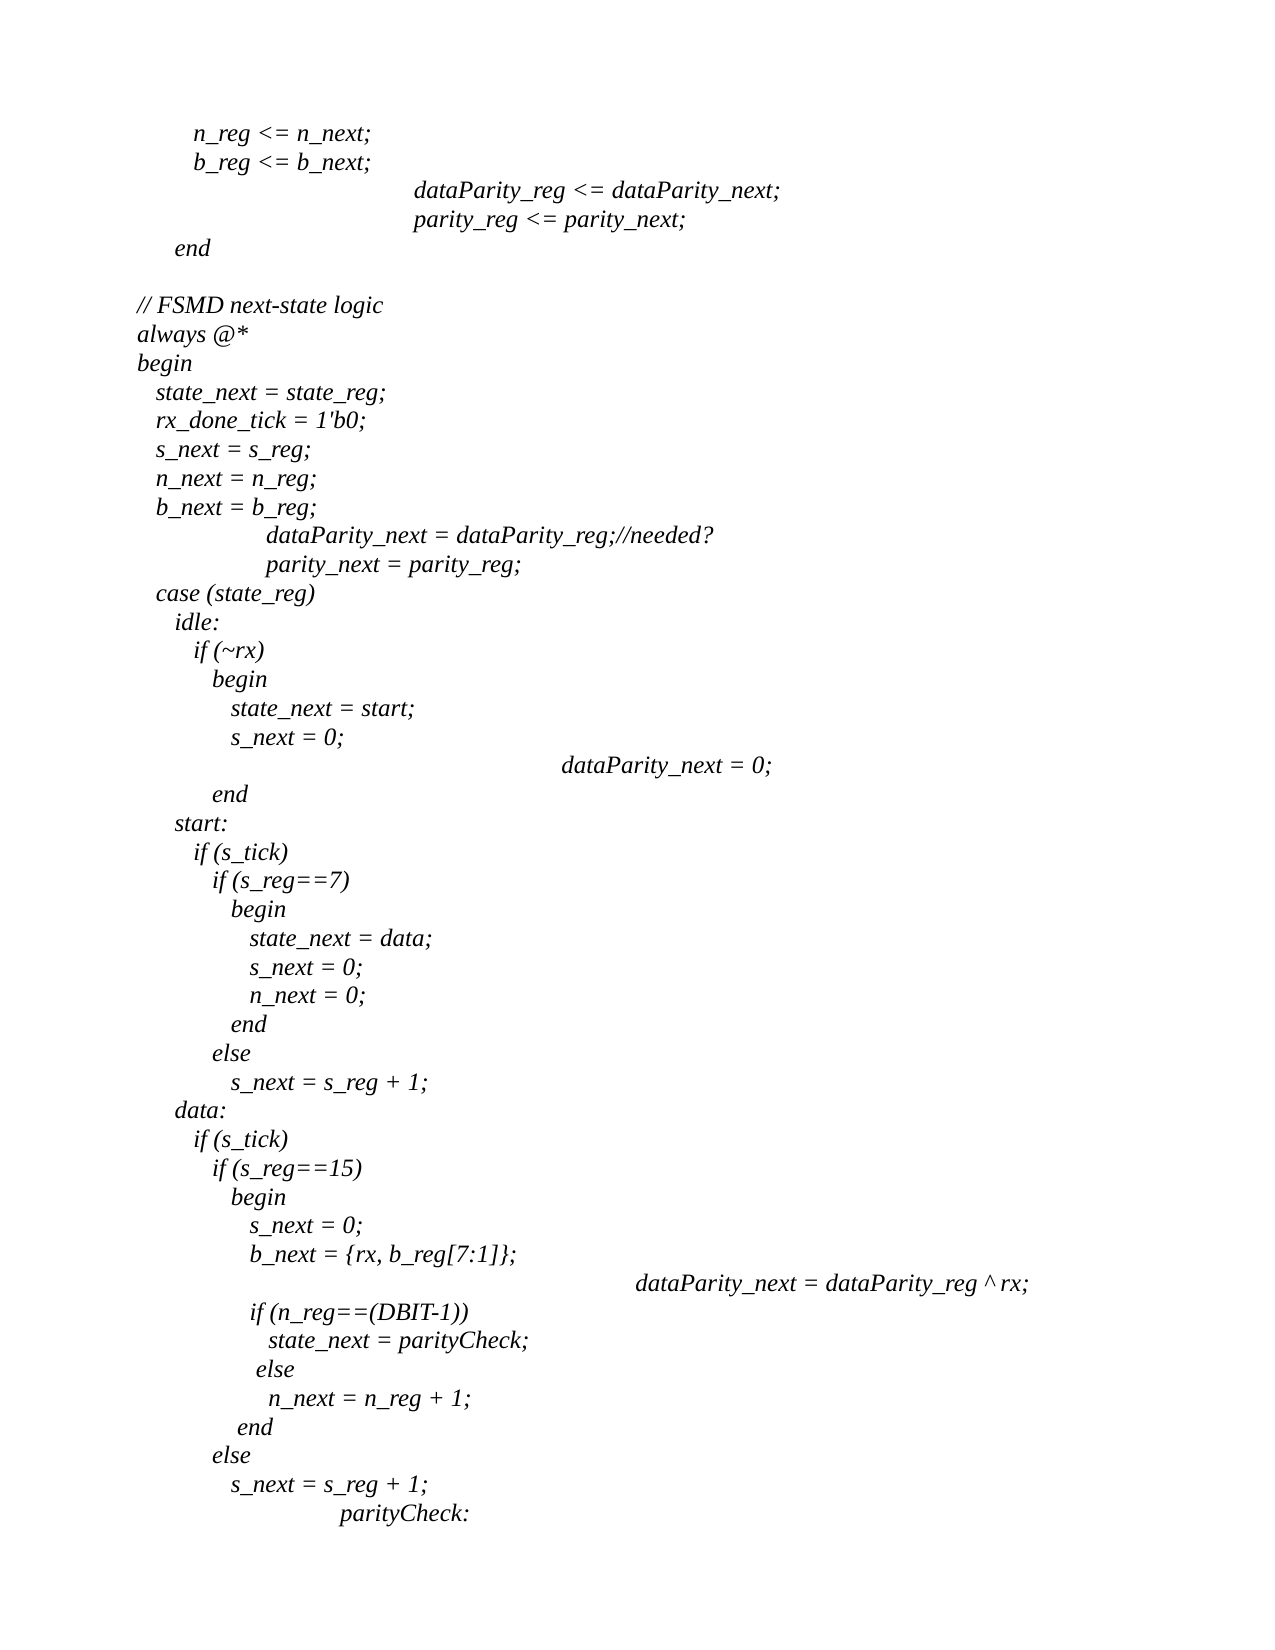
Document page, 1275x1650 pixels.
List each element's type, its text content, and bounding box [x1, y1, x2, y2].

text begin [118, 348, 1157, 377]
text s_next = s_reg; [118, 434, 1157, 463]
text n_next = 0; [118, 981, 1157, 1009]
text idle: [118, 607, 1157, 636]
text else [118, 1038, 1157, 1067]
text dataParity_reg <= dataParity_next; [118, 176, 1157, 204]
text if (n_reg==(DBIT-1)) [118, 1297, 1157, 1326]
text always @* [118, 319, 1157, 348]
text case (state_reg) [118, 578, 1157, 607]
text state_next = state_reg; [118, 377, 1157, 406]
text s_next = 0; [118, 952, 1157, 981]
text data: [118, 1096, 1157, 1124]
text end [118, 1009, 1157, 1038]
text parity_reg <= parity_next; [118, 204, 1157, 233]
text state_next = data; [118, 923, 1157, 952]
text b_next = b_reg; [118, 492, 1157, 521]
text else [118, 1441, 1157, 1469]
text end [118, 233, 1157, 262]
text if (s_tick) [118, 1124, 1157, 1153]
text dataParity_next = dataParity_reg ^ rx; [118, 1268, 1157, 1297]
text if (s_tick) [118, 837, 1157, 866]
text begin [118, 894, 1157, 923]
text parityCheck: [118, 1498, 1157, 1527]
text start: [118, 808, 1157, 837]
text n_reg <= n_next; [118, 118, 1157, 147]
text n_next = n_reg; [118, 463, 1157, 492]
text begin [118, 1182, 1157, 1211]
text b_next = {rx, b_reg[7:1]}; [118, 1239, 1157, 1268]
text dataParity_next = 0; [118, 751, 1157, 779]
text state_next = start; [118, 693, 1157, 722]
text state_next = parityCheck; [118, 1326, 1157, 1354]
text end [118, 779, 1157, 808]
text dataParity_next = dataParity_reg;//needed? [118, 521, 1157, 549]
text if (s_reg==15) [118, 1153, 1157, 1182]
text s_next = 0; [118, 722, 1157, 751]
text if (s_reg==7) [118, 866, 1157, 894]
text b_reg <= b_next; [118, 147, 1157, 176]
text n_next = n_reg + 1; [118, 1383, 1157, 1412]
text s_next = 0; [118, 1211, 1157, 1239]
text if (~rx) [118, 636, 1157, 664]
text // FSMD next-state logic [118, 291, 1157, 319]
text end [118, 1412, 1157, 1441]
text rx_done_tick = 1'b0; [118, 406, 1157, 434]
text parity_next = parity_reg; [118, 549, 1157, 578]
text s_next = s_reg + 1; [118, 1067, 1157, 1096]
text s_next = s_reg + 1; [118, 1469, 1157, 1498]
text begin [118, 664, 1157, 693]
text else [118, 1354, 1157, 1383]
